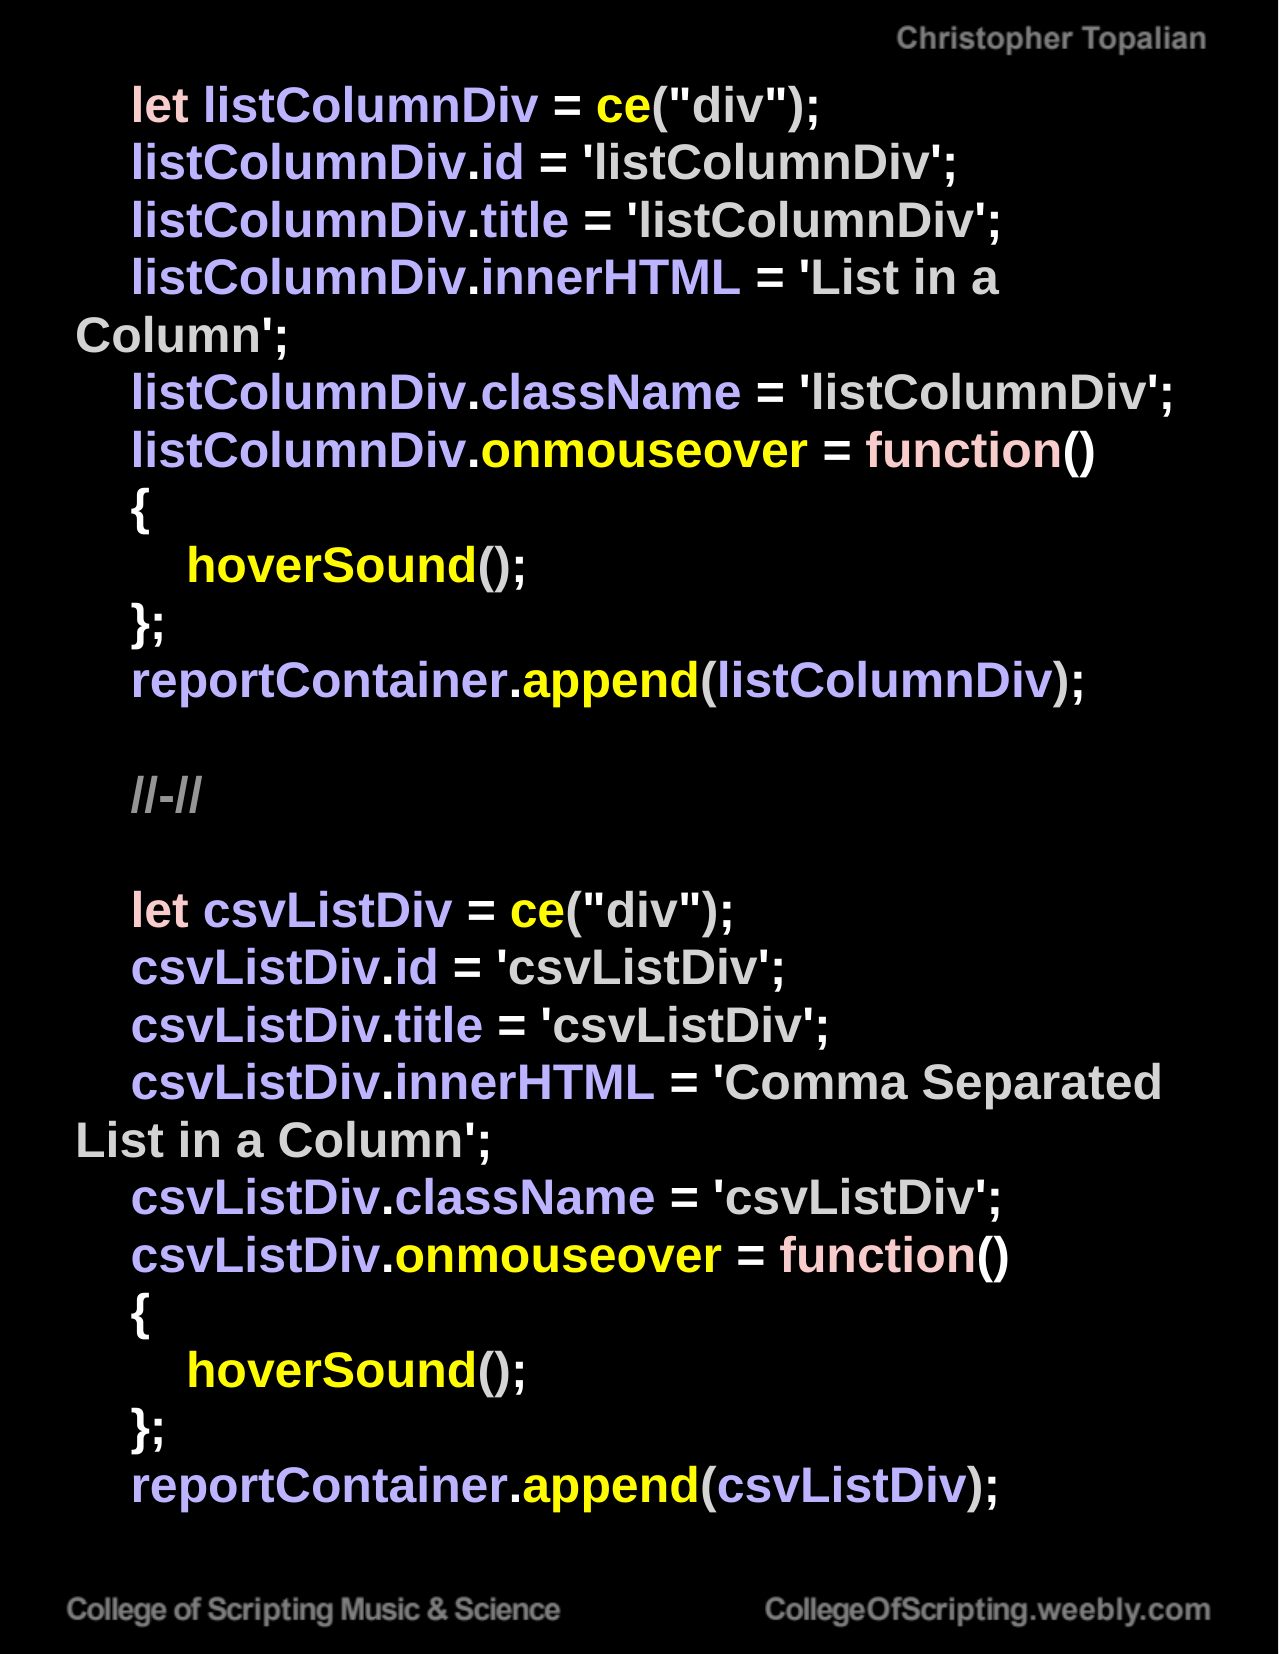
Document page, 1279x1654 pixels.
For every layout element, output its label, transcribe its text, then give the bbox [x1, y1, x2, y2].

text csvListDiv.id = 'csvListDiv'; [75, 937, 1203, 995]
text listColumnDiv.className = 'listColumnDiv'; [75, 362, 1203, 420]
text reportContainer.append(csvListDiv); [75, 1455, 1203, 1512]
text { [75, 477, 1203, 535]
text csvListDiv.innerHTML = 'Comma Separated List in a Column'; [75, 1052, 1203, 1167]
text listColumnDiv.innerHTML = 'List in a Column'; [75, 247, 1203, 362]
text csvListDiv.title = 'csvListDiv'; [75, 995, 1203, 1052]
text hoverSound(); [75, 1340, 1203, 1397]
text listColumnDiv.onmouseover = function() [75, 420, 1203, 477]
text }; [75, 1397, 1203, 1455]
text //-// [75, 765, 1203, 822]
text reportContainer.append(listColumnDiv); [75, 650, 1203, 707]
text csvListDiv.className = 'csvListDiv'; [75, 1167, 1203, 1225]
text let csvListDiv = ce("div"); [75, 880, 1203, 937]
text let listColumnDiv = ce("div"); [75, 75, 1203, 132]
text listColumnDiv.id = 'listColumnDiv'; [75, 132, 1203, 190]
text }; [75, 592, 1203, 650]
text { [75, 1282, 1203, 1340]
text listColumnDiv.title = 'listColumnDiv'; [75, 190, 1203, 247]
text hoverSound(); [75, 535, 1203, 592]
text csvListDiv.onmouseover = function() [75, 1225, 1203, 1282]
